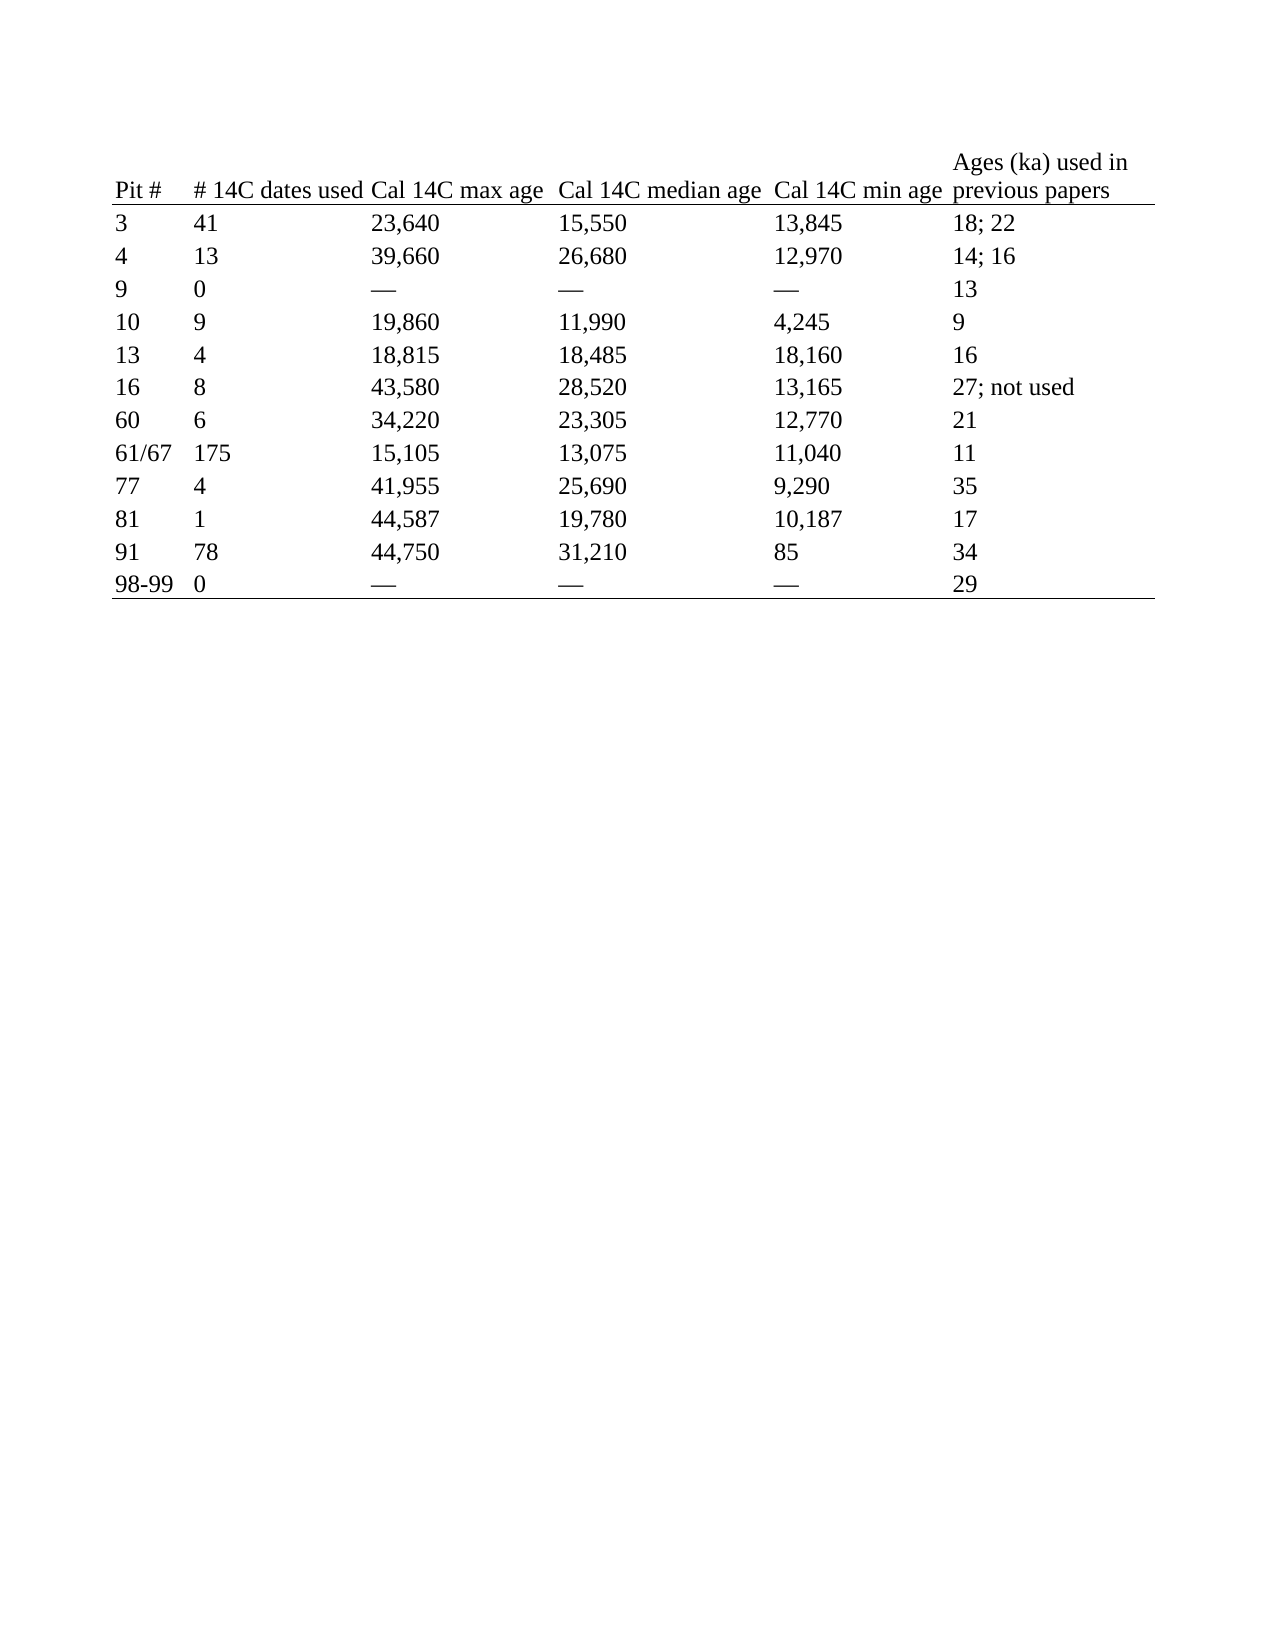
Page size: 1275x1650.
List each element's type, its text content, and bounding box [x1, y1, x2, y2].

table_cell 13 [112, 336, 190, 368]
table_cell 23,305 [555, 401, 771, 434]
table_cell 9,290 [771, 467, 949, 500]
table_cell 60 [112, 401, 190, 434]
table_cell 19,780 [555, 500, 771, 532]
table_cell 17 [949, 500, 1155, 532]
table_cell 18,815 [368, 336, 555, 368]
table_cell 8 [190, 369, 368, 401]
table_header Cal 14C min age [771, 147, 949, 204]
table_cell 15,105 [368, 434, 555, 467]
table_cell 4 [190, 336, 368, 368]
table_cell 9 [190, 303, 368, 336]
table_cell 44,587 [368, 500, 555, 532]
table_cell 15,550 [555, 205, 771, 237]
table_cell 39,660 [368, 237, 555, 270]
table_cell 29 [949, 565, 1155, 598]
table_cell 44,750 [368, 533, 555, 565]
table_cell 21 [949, 401, 1155, 434]
table_cell — [771, 565, 949, 598]
table_cell 27; not used [949, 369, 1155, 401]
table_cell 41 [190, 205, 368, 237]
table_cell 10 [112, 303, 190, 336]
table_cell 4 [112, 237, 190, 270]
table_header Pit # [112, 147, 190, 204]
table_cell 31,210 [555, 533, 771, 565]
table_cell 81 [112, 500, 190, 532]
table_cell 13,165 [771, 369, 949, 401]
table_cell 175 [190, 434, 368, 467]
table_cell 11 [949, 434, 1155, 467]
table_cell — [771, 270, 949, 303]
table_cell 0 [190, 270, 368, 303]
table_cell 34,220 [368, 401, 555, 434]
table_cell 10,187 [771, 500, 949, 532]
table_cell 13,075 [555, 434, 771, 467]
table_cell 78 [190, 533, 368, 565]
table_cell 13,845 [771, 205, 949, 237]
table_cell — [368, 565, 555, 598]
table_cell 4,245 [771, 303, 949, 336]
table_cell 13 [949, 270, 1155, 303]
table_cell 25,690 [555, 467, 771, 500]
table_cell 3 [112, 205, 190, 237]
table_cell 13 [190, 237, 368, 270]
table_cell 23,640 [368, 205, 555, 237]
table_cell 34 [949, 533, 1155, 565]
table_cell 18; 22 [949, 205, 1155, 237]
table_cell 19,860 [368, 303, 555, 336]
table_cell 35 [949, 467, 1155, 500]
table_cell 6 [190, 401, 368, 434]
table_cell 98-99 [112, 565, 190, 598]
table_cell 18,160 [771, 336, 949, 368]
table_cell 26,680 [555, 237, 771, 270]
table_cell 11,990 [555, 303, 771, 336]
table_cell 9 [112, 270, 190, 303]
table_cell — [555, 270, 771, 303]
table_cell 9 [949, 303, 1155, 336]
table_cell 43,580 [368, 369, 555, 401]
table_header Ages (ka) used in previous papers [949, 147, 1155, 204]
table_cell — [555, 565, 771, 598]
table_cell 4 [190, 467, 368, 500]
table_header # 14C dates used [190, 147, 368, 204]
table_cell 11,040 [771, 434, 949, 467]
table_cell 85 [771, 533, 949, 565]
table_cell 61/67 [112, 434, 190, 467]
table_cell 16 [112, 369, 190, 401]
table_cell 0 [190, 565, 368, 598]
table_cell 1 [190, 500, 368, 532]
table_cell 16 [949, 336, 1155, 368]
table_cell 14; 16 [949, 237, 1155, 270]
table_header Cal 14C max age [368, 147, 555, 204]
table_header Cal 14C median age [555, 147, 771, 204]
table_cell 91 [112, 533, 190, 565]
table_cell 12,970 [771, 237, 949, 270]
table_cell 41,955 [368, 467, 555, 500]
table_cell 28,520 [555, 369, 771, 401]
table_cell 77 [112, 467, 190, 500]
table_cell 18,485 [555, 336, 771, 368]
table_cell — [368, 270, 555, 303]
table_cell 12,770 [771, 401, 949, 434]
